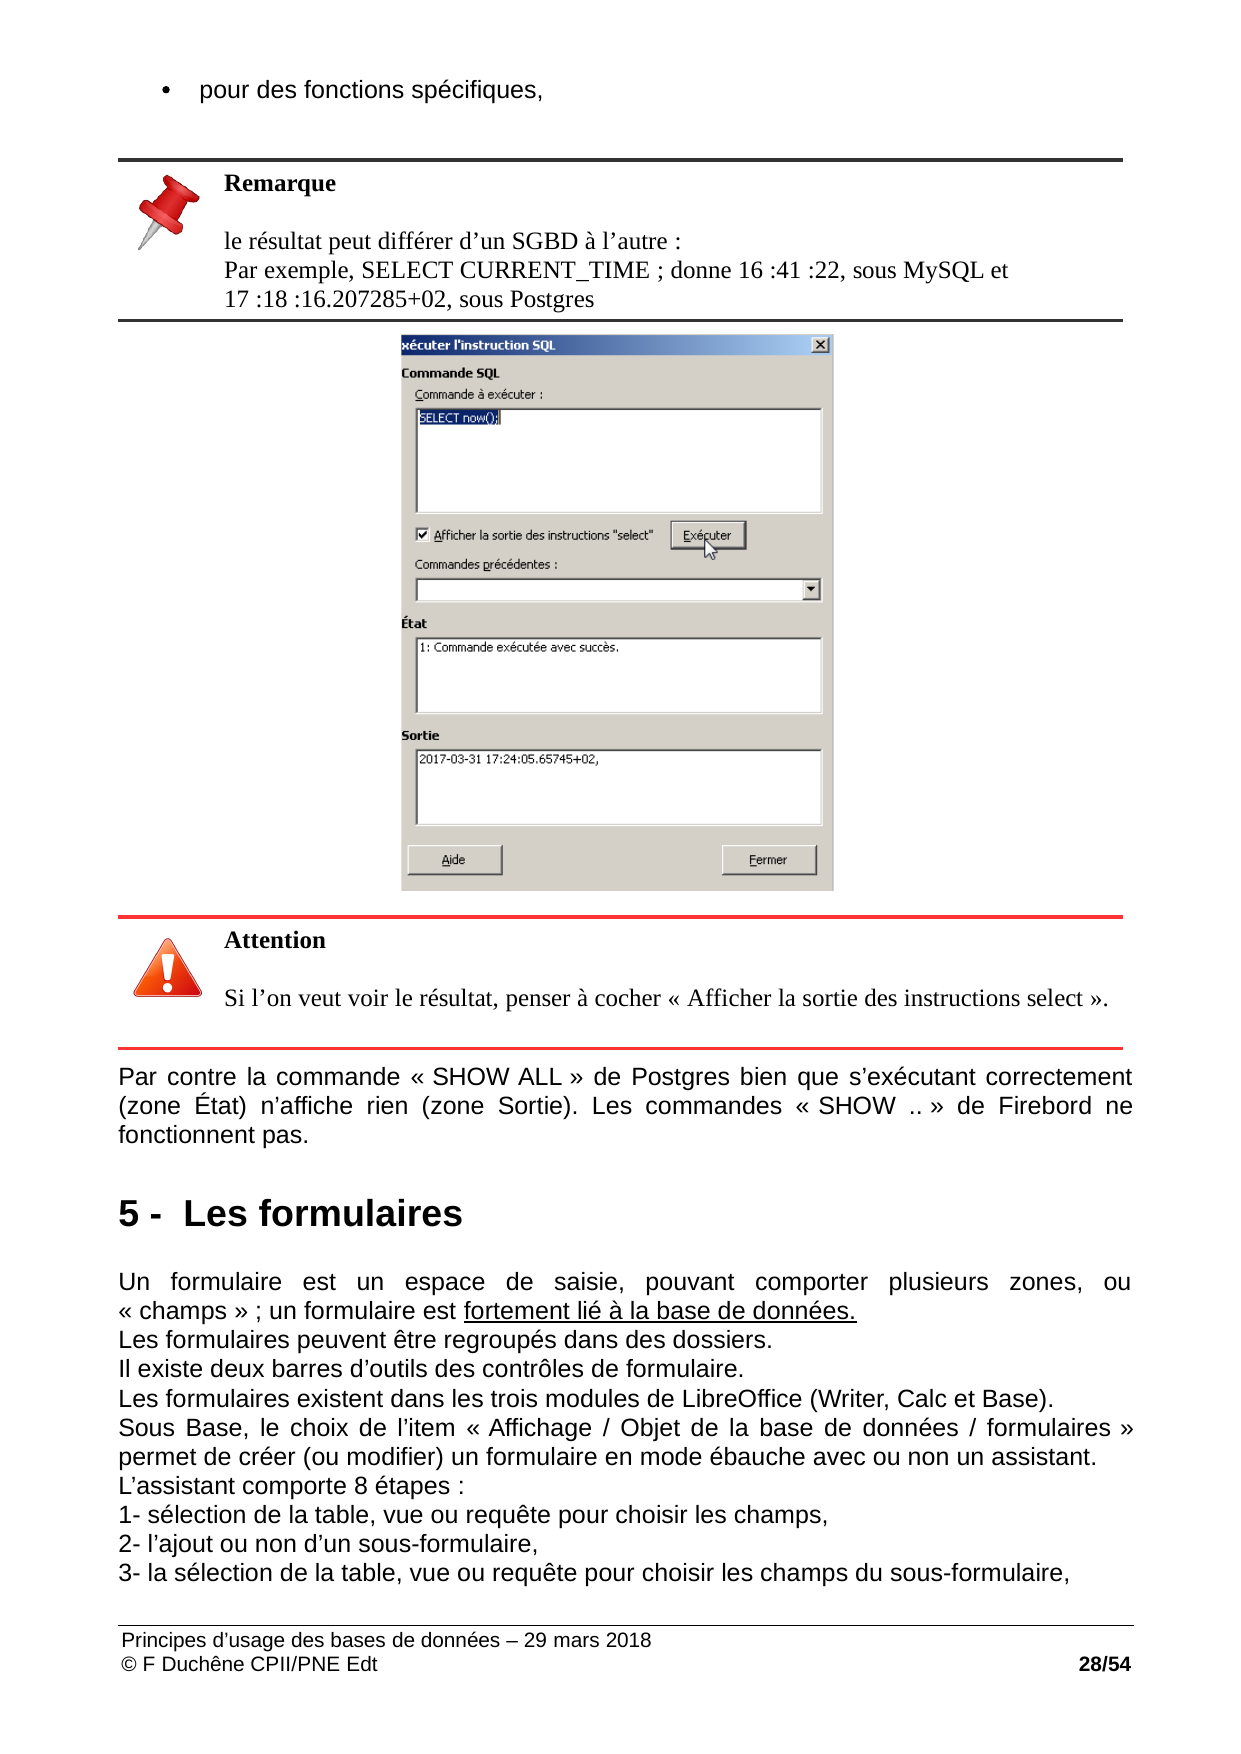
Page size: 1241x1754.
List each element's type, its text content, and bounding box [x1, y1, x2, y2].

table_header [118, 919, 218, 924]
text Les formulaires existent dans les trois modules de LibreOffice (Writer, Calc et Base). [118, 1383, 1134, 1412]
subtitle Les formulaires [118, 1191, 1134, 1234]
text 1- sélection de la table, vue ou requête pour choisir les champs, [118, 1500, 1134, 1529]
table_header Remarque le résultat peut différer d’un SGBD à l’autre : Par exemple, SELECT CURRENT_TIME ; donne 16 :41 :22, sous MySQL et 17 :18 :16.207285+02, sous Postgres [218, 162, 1123, 318]
text 2- l’ajout ou non d’un sous-formulaire, [118, 1529, 1134, 1558]
table_header [118, 925, 218, 1047]
text Les formulaires peuvent être regroupés dans des dossiers. [118, 1325, 1134, 1354]
text L’assistant comporte 8 étapes : [118, 1471, 1134, 1500]
text Il existe deux barres d’outils des contrôles de formulaire. [118, 1354, 1134, 1383]
list pour des fonctions spécifiques, [162, 75, 1134, 104]
text Un formulaire est un espace de saisie, pouvant comporter plusieurs zones, ou « champs » ; un formulaire est fortement lié à la base de données. [118, 1267, 1134, 1325]
table_header Attention Si l’on veut voir le résultat, penser à cocher « Afficher la sortie des instructions select ». [218, 919, 1123, 1047]
text 3- la sélection de la table, vue ou requête pour choisir les champs du sous-formulaire, [118, 1558, 1134, 1587]
picture [401, 334, 834, 891]
picture [123, 924, 213, 1014]
text Par contre la commande « SHOW ALL » de Postgres bien que s’exécutant correctement (zone État) n’affiche rien (zone Sortie). Les commandes « SHOW .. » de Firebord ne fonctionnent pas. [118, 1062, 1134, 1149]
table_header [118, 162, 218, 167]
text Sous Base, le choix de l’item « Affichage / Objet de la base de données / formulaires » permet de créer (ou modifier) un formulaire en mode ébauche avec ou non un assistant. [118, 1412, 1134, 1471]
picture [123, 167, 213, 256]
table_header [118, 168, 218, 318]
